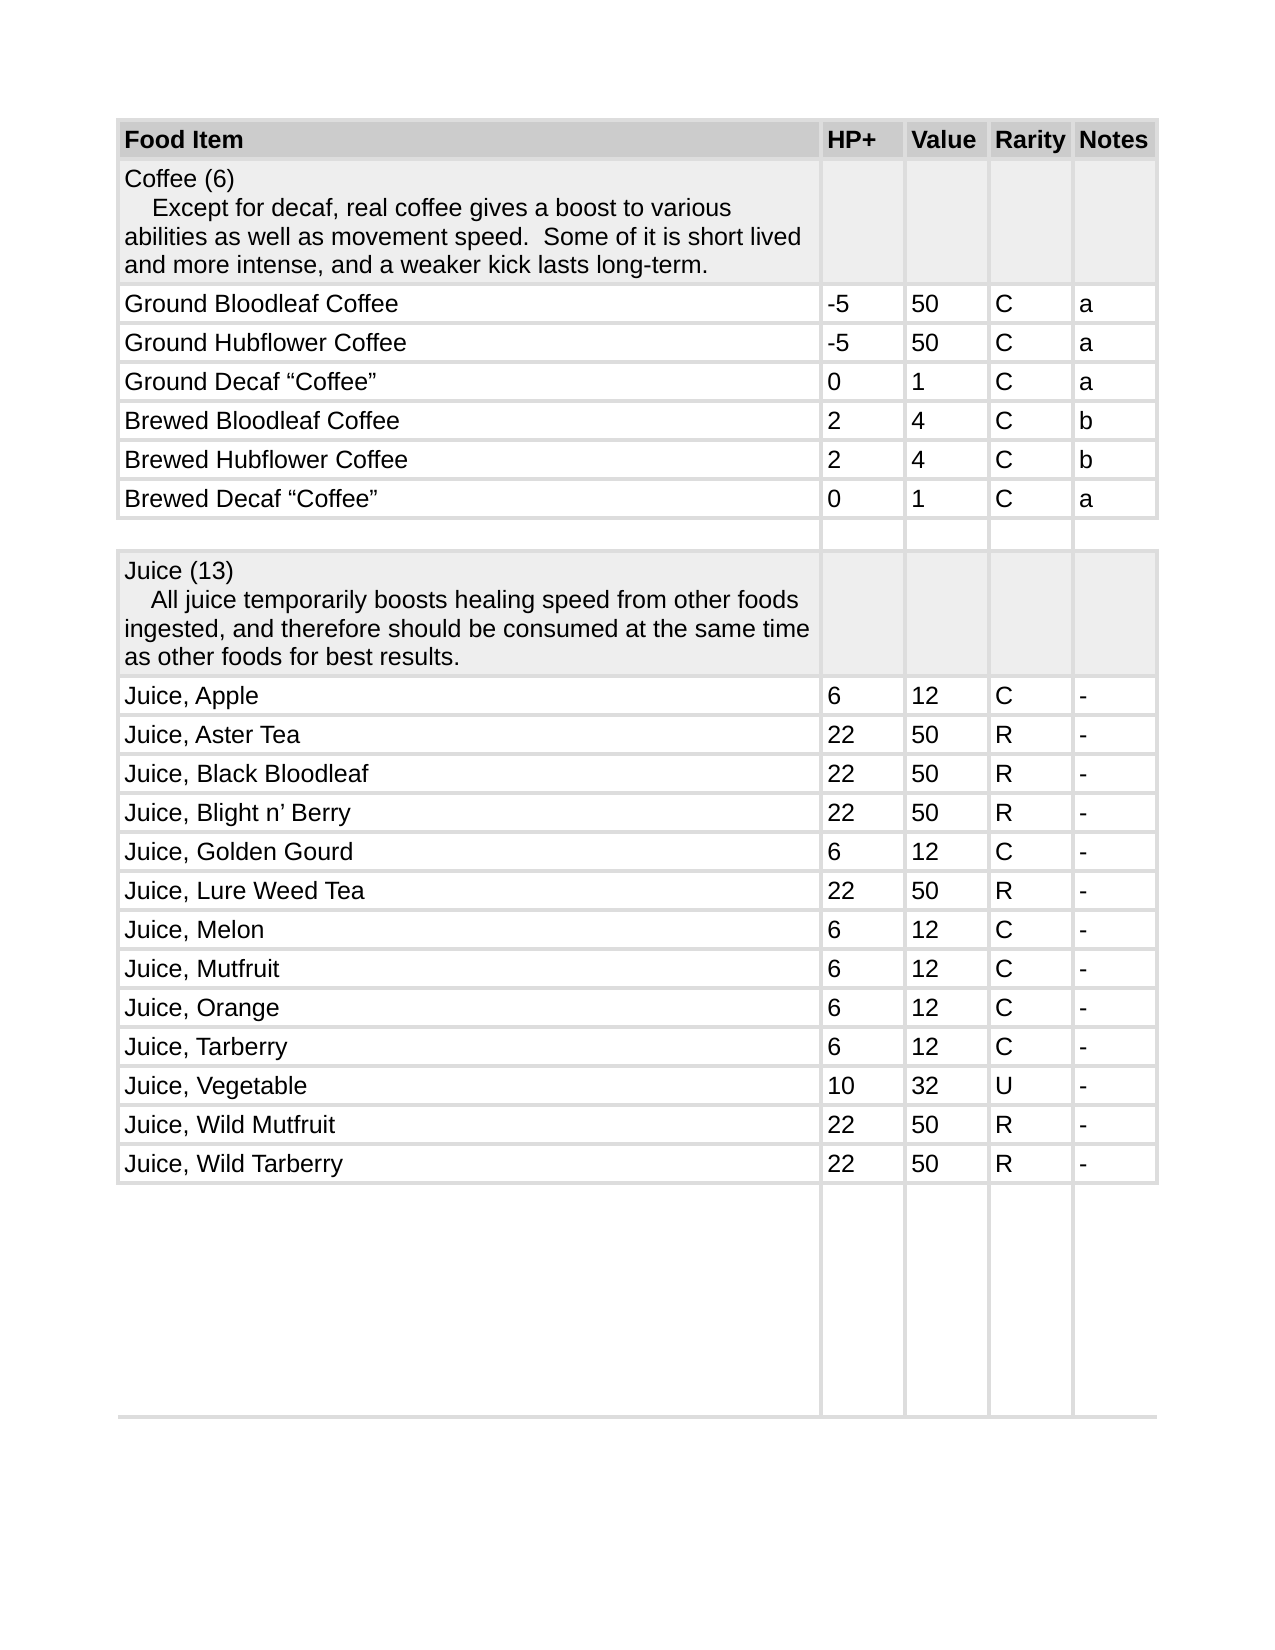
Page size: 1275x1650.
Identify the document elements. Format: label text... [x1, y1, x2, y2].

table_cell - [1075, 951, 1155, 986]
table_cell a [1075, 364, 1155, 399]
table_cell 22 [823, 717, 903, 752]
table_cell Brewed Decaf “Coffee” [120, 481, 819, 516]
table_cell R [991, 873, 1071, 908]
table_cell C [991, 403, 1071, 438]
table_cell 6 [823, 951, 903, 986]
table_cell C [991, 678, 1071, 713]
table_cell 50 [907, 286, 987, 321]
table_cell Juice, Melon [120, 912, 819, 947]
table_cell b [1075, 403, 1155, 438]
table_cell 6 [823, 678, 903, 713]
table_cell Juice, Mutfruit [120, 951, 819, 986]
table_cell 12 [907, 1029, 987, 1064]
table_header Food Item [120, 122, 819, 157]
table_cell [907, 161, 987, 282]
table_cell [118, 1185, 819, 1415]
table_cell 50 [907, 325, 987, 360]
table_cell C [991, 912, 1071, 947]
table_cell a [1075, 481, 1155, 516]
table_cell 6 [823, 990, 903, 1025]
table_cell C [991, 286, 1071, 321]
table_cell Brewed Bloodleaf Coffee [120, 403, 819, 438]
table_cell 12 [907, 834, 987, 869]
table_cell 22 [823, 756, 903, 791]
table_cell b [1075, 442, 1155, 477]
table_header Notes [1075, 122, 1155, 157]
table_cell [991, 1185, 1071, 1415]
table_cell Coffee (6) Except for decaf, real coffee gives a boost to various abilities as well as movement speed. Some of it is short lived and more intense, and a weaker kick lasts long-term. [120, 161, 819, 282]
table_cell [907, 1185, 987, 1415]
table_cell - [1075, 873, 1155, 908]
table_cell 1 [907, 364, 987, 399]
table_cell Ground Bloodleaf Coffee [120, 286, 819, 321]
table_cell 6 [823, 1029, 903, 1064]
table_cell Juice, Tarberry [120, 1029, 819, 1064]
table_cell 12 [907, 990, 987, 1025]
table_cell - [1075, 717, 1155, 752]
table_cell R [991, 795, 1071, 830]
table_cell R [991, 1146, 1071, 1181]
table_cell Brewed Hubflower Coffee [120, 442, 819, 477]
table_cell 12 [907, 678, 987, 713]
table_cell Ground Decaf “Coffee” [120, 364, 819, 399]
table_cell R [991, 717, 1071, 752]
table_cell Juice, Lure Weed Tea [120, 873, 819, 908]
table_cell C [991, 364, 1071, 399]
table_cell 1 [907, 481, 987, 516]
table_cell C [991, 990, 1071, 1025]
table_cell 2 [823, 403, 903, 438]
table_header HP+ [823, 122, 903, 157]
table_cell - [1075, 990, 1155, 1025]
table_cell 50 [907, 1107, 987, 1142]
table_cell Ground Hubflower Coffee [120, 325, 819, 360]
table_cell - [1075, 1107, 1155, 1142]
table_cell - [1075, 1029, 1155, 1064]
table_cell [991, 520, 1071, 549]
table_cell 0 [823, 481, 903, 516]
table_cell 10 [823, 1068, 903, 1103]
table_cell 12 [907, 951, 987, 986]
table_cell Juice, Wild Mutfruit [120, 1107, 819, 1142]
table_cell [823, 520, 903, 549]
table_cell [823, 1185, 903, 1415]
table_cell 0 [823, 364, 903, 399]
table_cell C [991, 951, 1071, 986]
table_cell [907, 553, 987, 674]
table_cell -5 [823, 325, 903, 360]
table_cell [118, 520, 819, 549]
table_cell 2 [823, 442, 903, 477]
table_cell Juice, Orange [120, 990, 819, 1025]
table_cell Juice, Black Bloodleaf [120, 756, 819, 791]
table_cell - [1075, 678, 1155, 713]
table_cell [1075, 553, 1155, 674]
table_cell [1075, 520, 1157, 549]
table_cell - [1075, 834, 1155, 869]
table_cell - [1075, 795, 1155, 830]
table_cell 50 [907, 756, 987, 791]
table_cell 22 [823, 1146, 903, 1181]
table_cell 6 [823, 834, 903, 869]
table_header Rarity [991, 122, 1071, 157]
table_cell 4 [907, 403, 987, 438]
table_cell - [1075, 1146, 1155, 1181]
table_cell [1075, 161, 1155, 282]
table_cell [1075, 1185, 1157, 1415]
table_cell 12 [907, 912, 987, 947]
table_cell 4 [907, 442, 987, 477]
table_cell 50 [907, 873, 987, 908]
table_cell - [1075, 912, 1155, 947]
table_cell - [1075, 756, 1155, 791]
table_cell Juice, Wild Tarberry [120, 1146, 819, 1181]
table_cell [907, 520, 987, 549]
table_cell 22 [823, 1107, 903, 1142]
table_cell Juice, Golden Gourd [120, 834, 819, 869]
table_cell [991, 553, 1071, 674]
table_cell [991, 161, 1071, 282]
table_cell 6 [823, 912, 903, 947]
table_cell C [991, 481, 1071, 516]
table_cell a [1075, 325, 1155, 360]
table_header Value [907, 122, 987, 157]
table_cell Juice, Apple [120, 678, 819, 713]
table_cell [823, 161, 903, 282]
table_cell Juice, Blight n’ Berry [120, 795, 819, 830]
table_cell 32 [907, 1068, 987, 1103]
table_cell -5 [823, 286, 903, 321]
table_cell 50 [907, 1146, 987, 1181]
table_cell Juice, Vegetable [120, 1068, 819, 1103]
table_cell C [991, 325, 1071, 360]
table_cell 22 [823, 873, 903, 908]
table_cell - [1075, 1068, 1155, 1103]
table_cell U [991, 1068, 1071, 1103]
table_cell C [991, 1029, 1071, 1064]
table_cell C [991, 442, 1071, 477]
table_cell 50 [907, 795, 987, 830]
table_cell R [991, 756, 1071, 791]
table_cell a [1075, 286, 1155, 321]
table_cell Juice (13) All juice temporarily boosts healing speed from other foods ingested, and therefore should be consumed at the same time as other foods for best results. [120, 553, 819, 674]
table_cell C [991, 834, 1071, 869]
table_cell R [991, 1107, 1071, 1142]
table_cell [823, 553, 903, 674]
table_cell Juice, Aster Tea [120, 717, 819, 752]
table_cell 50 [907, 717, 987, 752]
table_cell 22 [823, 795, 903, 830]
